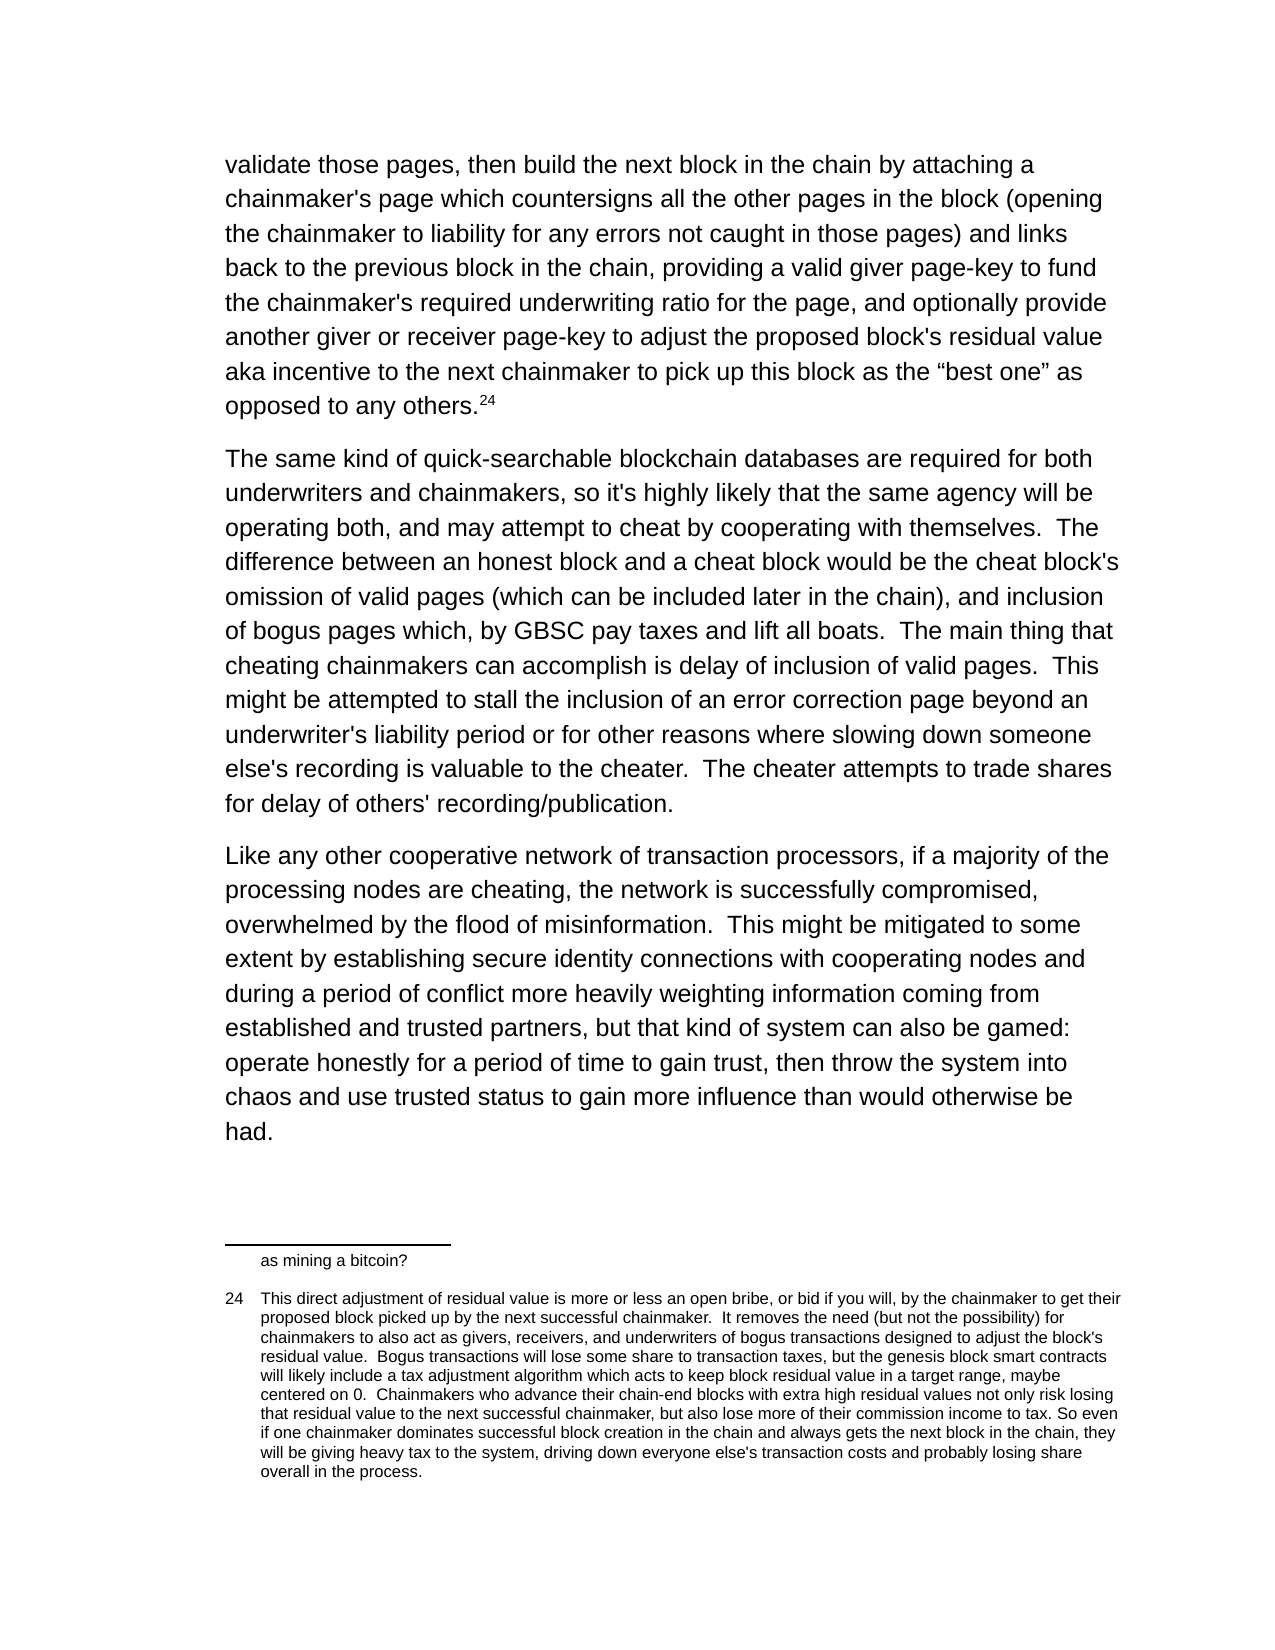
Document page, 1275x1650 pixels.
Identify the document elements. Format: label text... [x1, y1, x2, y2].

text as mining a bitcoin? [225, 1251, 1125, 1270]
text This direct adjustment of residual value is more or less an open bribe, or bid if you will, by the chainmaker to get their proposed block picked up by the next successful chainmaker. It removes the need (but not the possibility) for chainmakers to also act as givers, receivers, and underwriters of bogus transactions designed to adjust the block's residual value. Bogus transactions will lose some share to transaction taxes, but the genesis block smart contracts will likely include a tax adjustment algorithm which acts to keep block residual value in a target range, maybe centered on 0. Chainmakers who advance their chain-end blocks with extra high residual values not only risk losing that residual value to the next successful chainmaker, but also lose more of their commission income to tax. So even if one chainmaker dominates successful block creation in the chain and always gets the next block in the chain, they will be giving heavy tax to the system, driving down everyone else's transaction costs and probably losing share overall in the process. [225, 1289, 1125, 1481]
text Like any other cooperative network of transaction processors, if a majority of the processing nodes are cheating, the network is successfully compromised, overwhelmed by the flood of misinformation. This might be mitigated to some extent by establishing secure identity connections with cooperating nodes and during a period of conflict more heavily weighting information coming from established and trusted partners, but that kind of system can also be gamed: operate honestly for a period of time to gain trust, then throw the system into chaos and use trusted status to gain more influence than would otherwise be had. [225, 841, 1125, 1146]
text validate those pages, then build the next block in the chain by attaching a chainmaker's page which countersigns all the other pages in the block (opening the chainmaker to liability for any errors not caught in those pages) and links back to the previous block in the chain, providing a valid giver page-key to fund the chainmaker's required underwriting ratio for the page, and optionally provide another giver or receiver page-key to adjust the proposed block's residual value aka incentive to the next chainmaker to pick up this block as the “best one” as opposed to any others. [225, 150, 1125, 420]
text The same kind of quick-searchable blockchain databases are required for both underwriters and chainmakers, so it's highly likely that the same agency will be operating both, and may attempt to cheat by cooperating with themselves. The difference between an honest block and a cheat block would be the cheat block's omission of valid pages (which can be included later in the chain), and inclusion of bogus pages which, by GBSC pay taxes and lift all boats. The main thing that cheating chainmakers can accomplish is delay of inclusion of valid pages. This might be attempted to stall the inclusion of an error correction page beyond an underwriter's liability period or for other reasons where slowing down someone else's recording is valuable to the cheater. The cheater attempts to trade shares for delay of others' recording/publication. [225, 444, 1125, 817]
